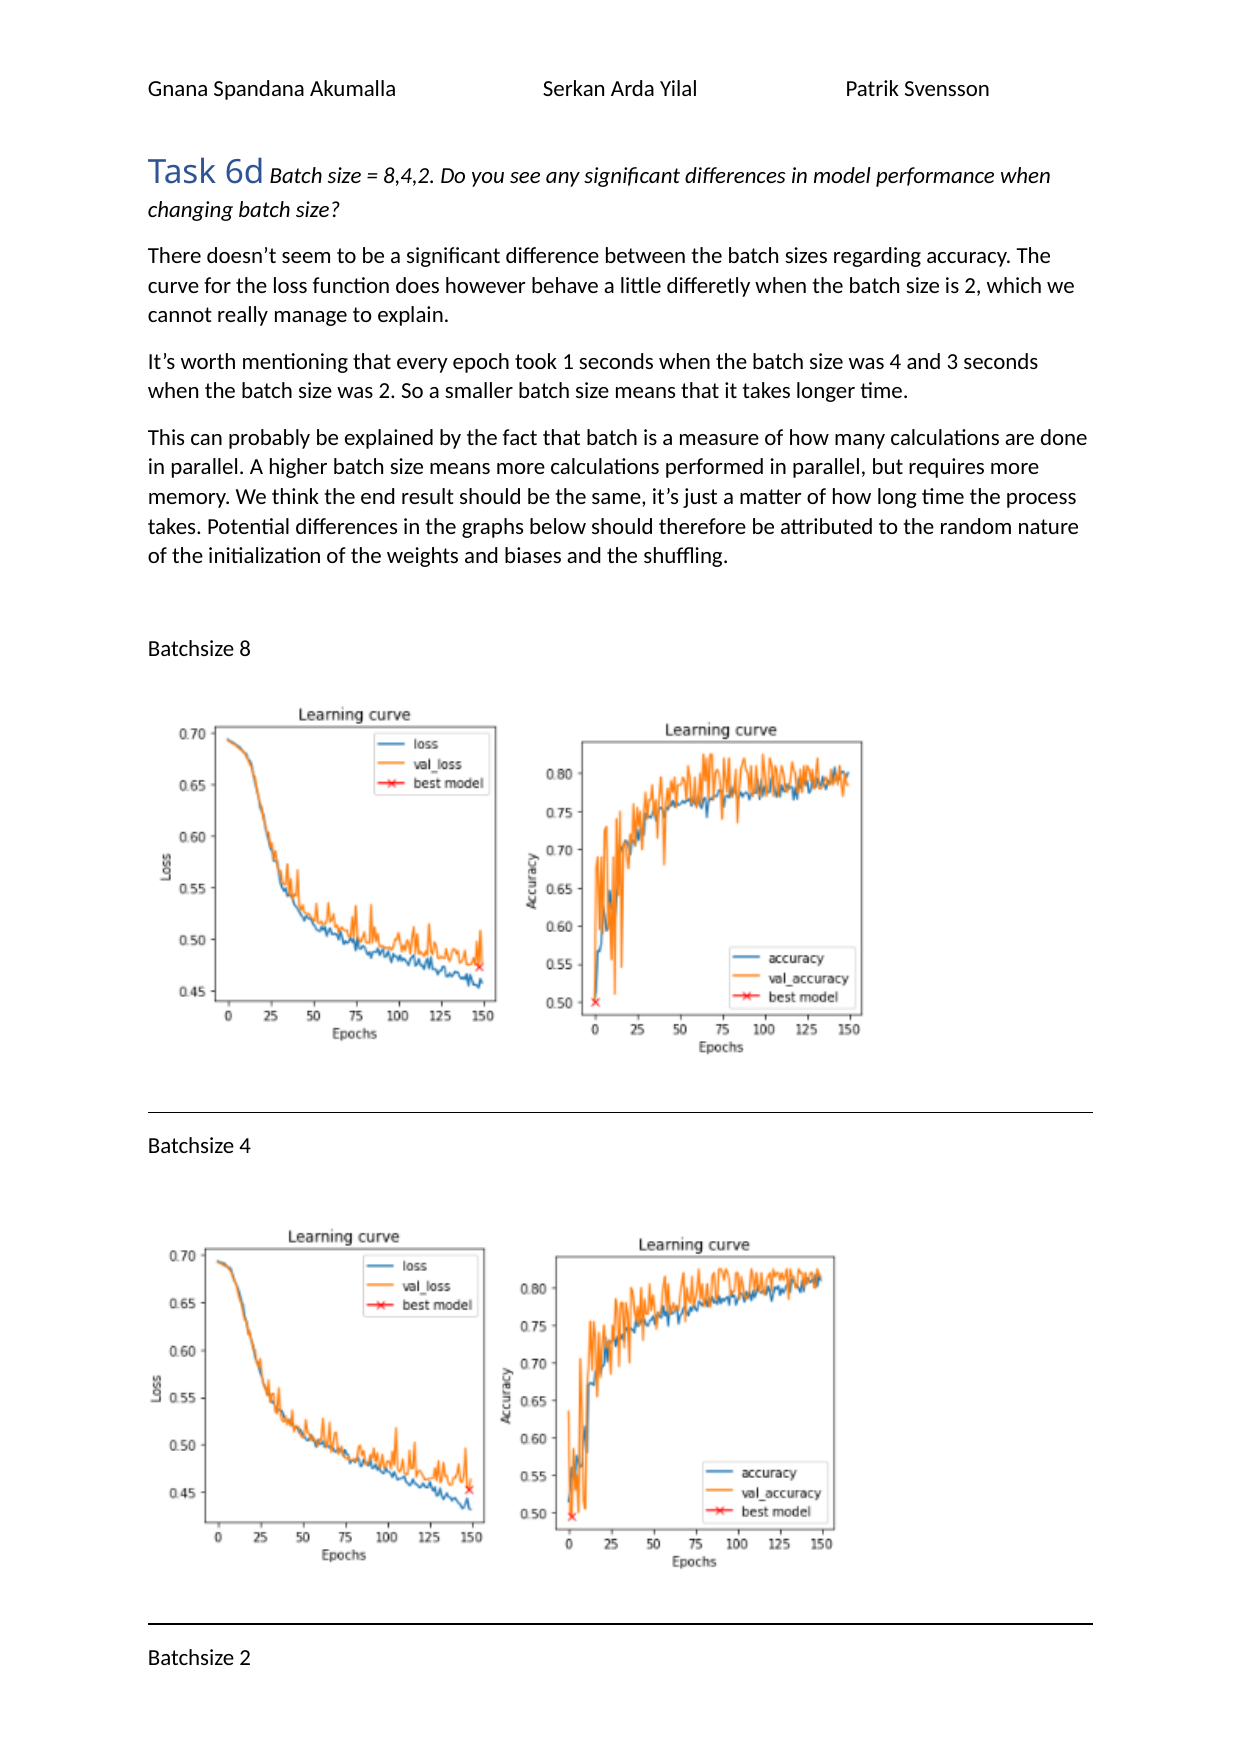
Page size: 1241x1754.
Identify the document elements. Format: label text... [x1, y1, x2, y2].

text Batchsize 4 [148, 1132, 1093, 1160]
text Batchsize 8 [148, 634, 1093, 662]
text Batchsize 2 [148, 1643, 1093, 1671]
text There doesn’t seem to be a significant difference between the batch sizes regarding accuracy. The curve for the loss function does however behave a little differetly when the batch size is 2, which we cannot really manage to explain. [148, 241, 1093, 328]
text Task 6d Batch size = 8,4,2. Do you see any significant differences in model performance when changing batch size? [148, 148, 1093, 223]
text It’s worth mentioning that every epoch took 1 seconds when the batch size was 4 and 3 seconds when the batch size was 2. So a smaller batch size means that it takes longer time. [148, 347, 1093, 404]
text This can probably be explained by the fact that batch is a measure of how many calculations are done in parallel. A higher batch size means more calculations performed in parallel, but requires more memory. We think the end result should be the same, it’s just a matter of how long time the process takes. Potential differences in the graphs below should therefore be attributed to the random nature of the initialization of the weights and biases and the shuffling. [148, 423, 1093, 569]
